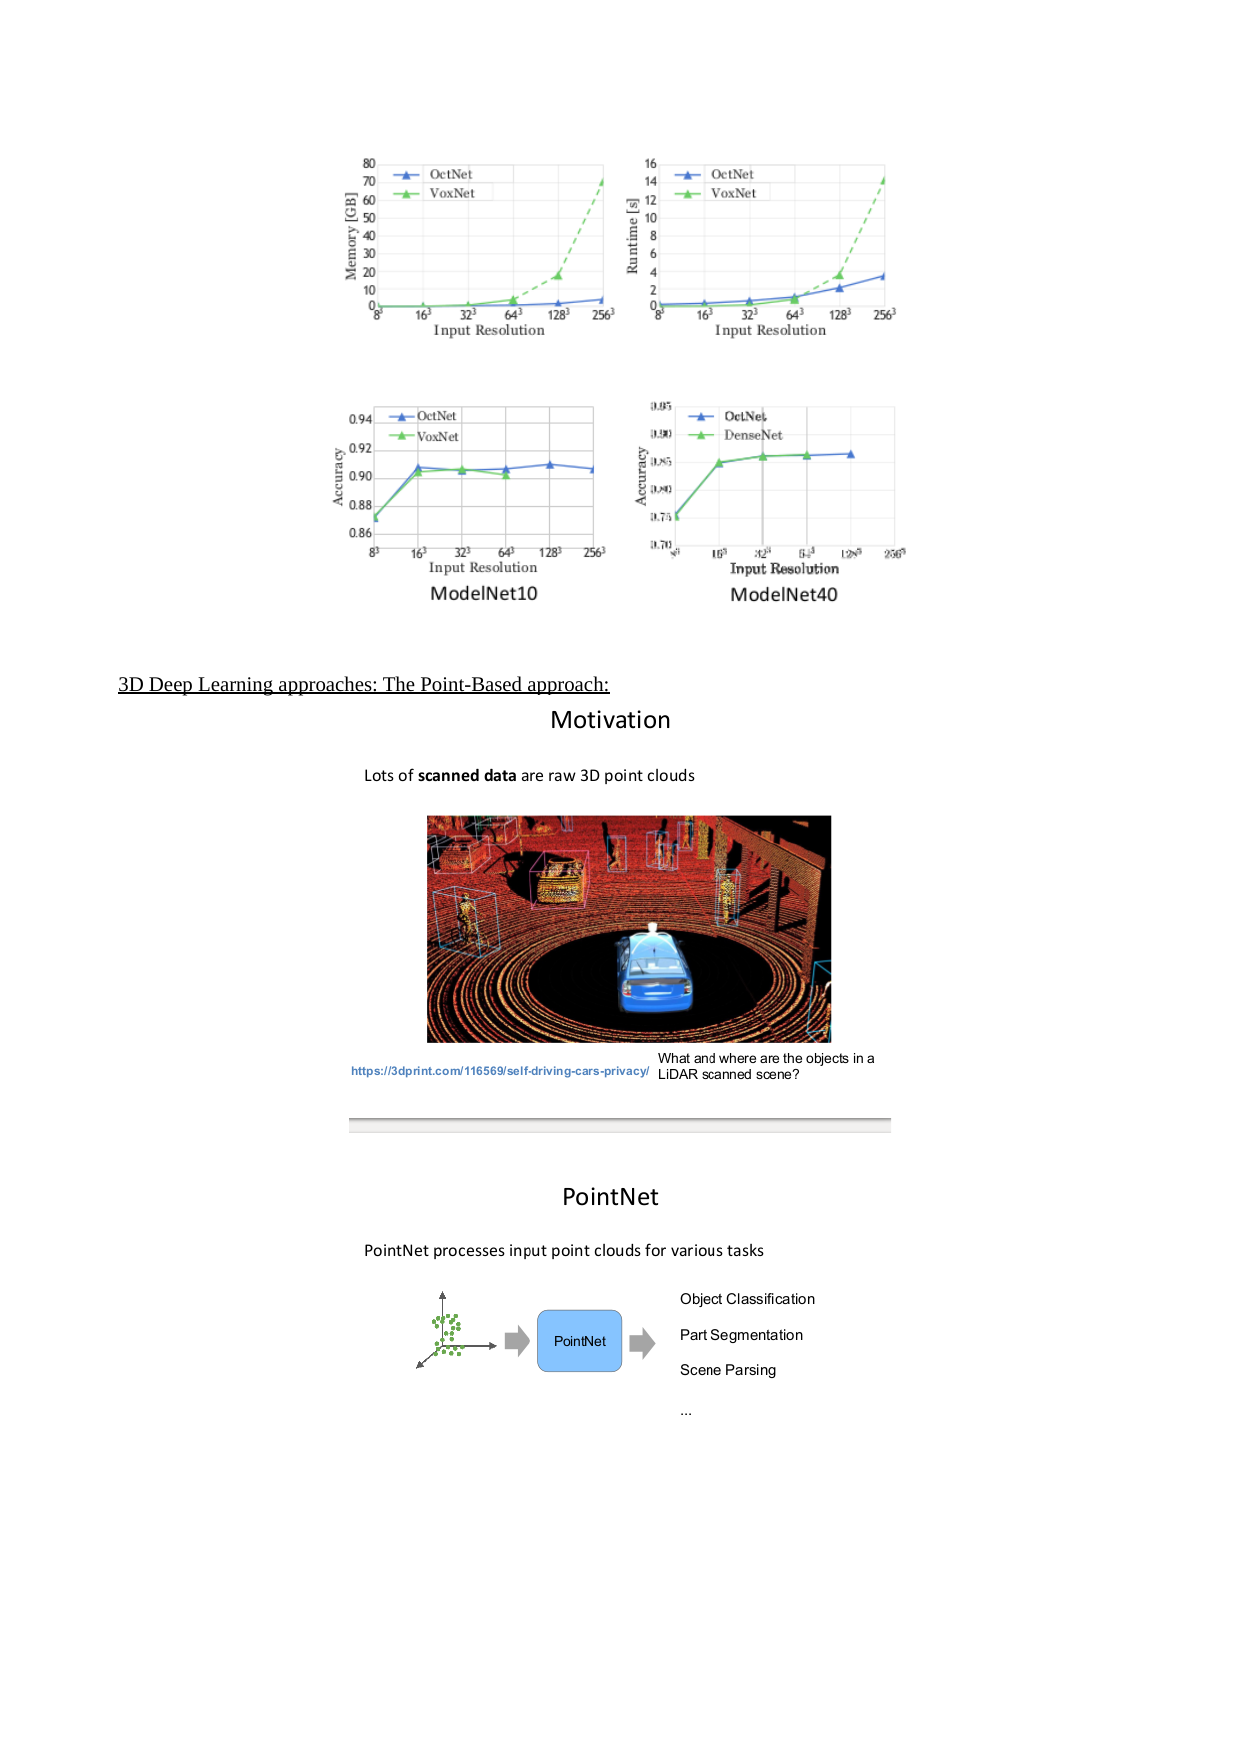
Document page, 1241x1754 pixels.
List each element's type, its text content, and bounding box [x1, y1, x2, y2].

picture [317, 382, 923, 615]
picture [349, 695, 892, 1436]
text 3D Deep Learning approaches: The Point-Based approach: [118, 672, 1122, 696]
picture [325, 142, 915, 348]
